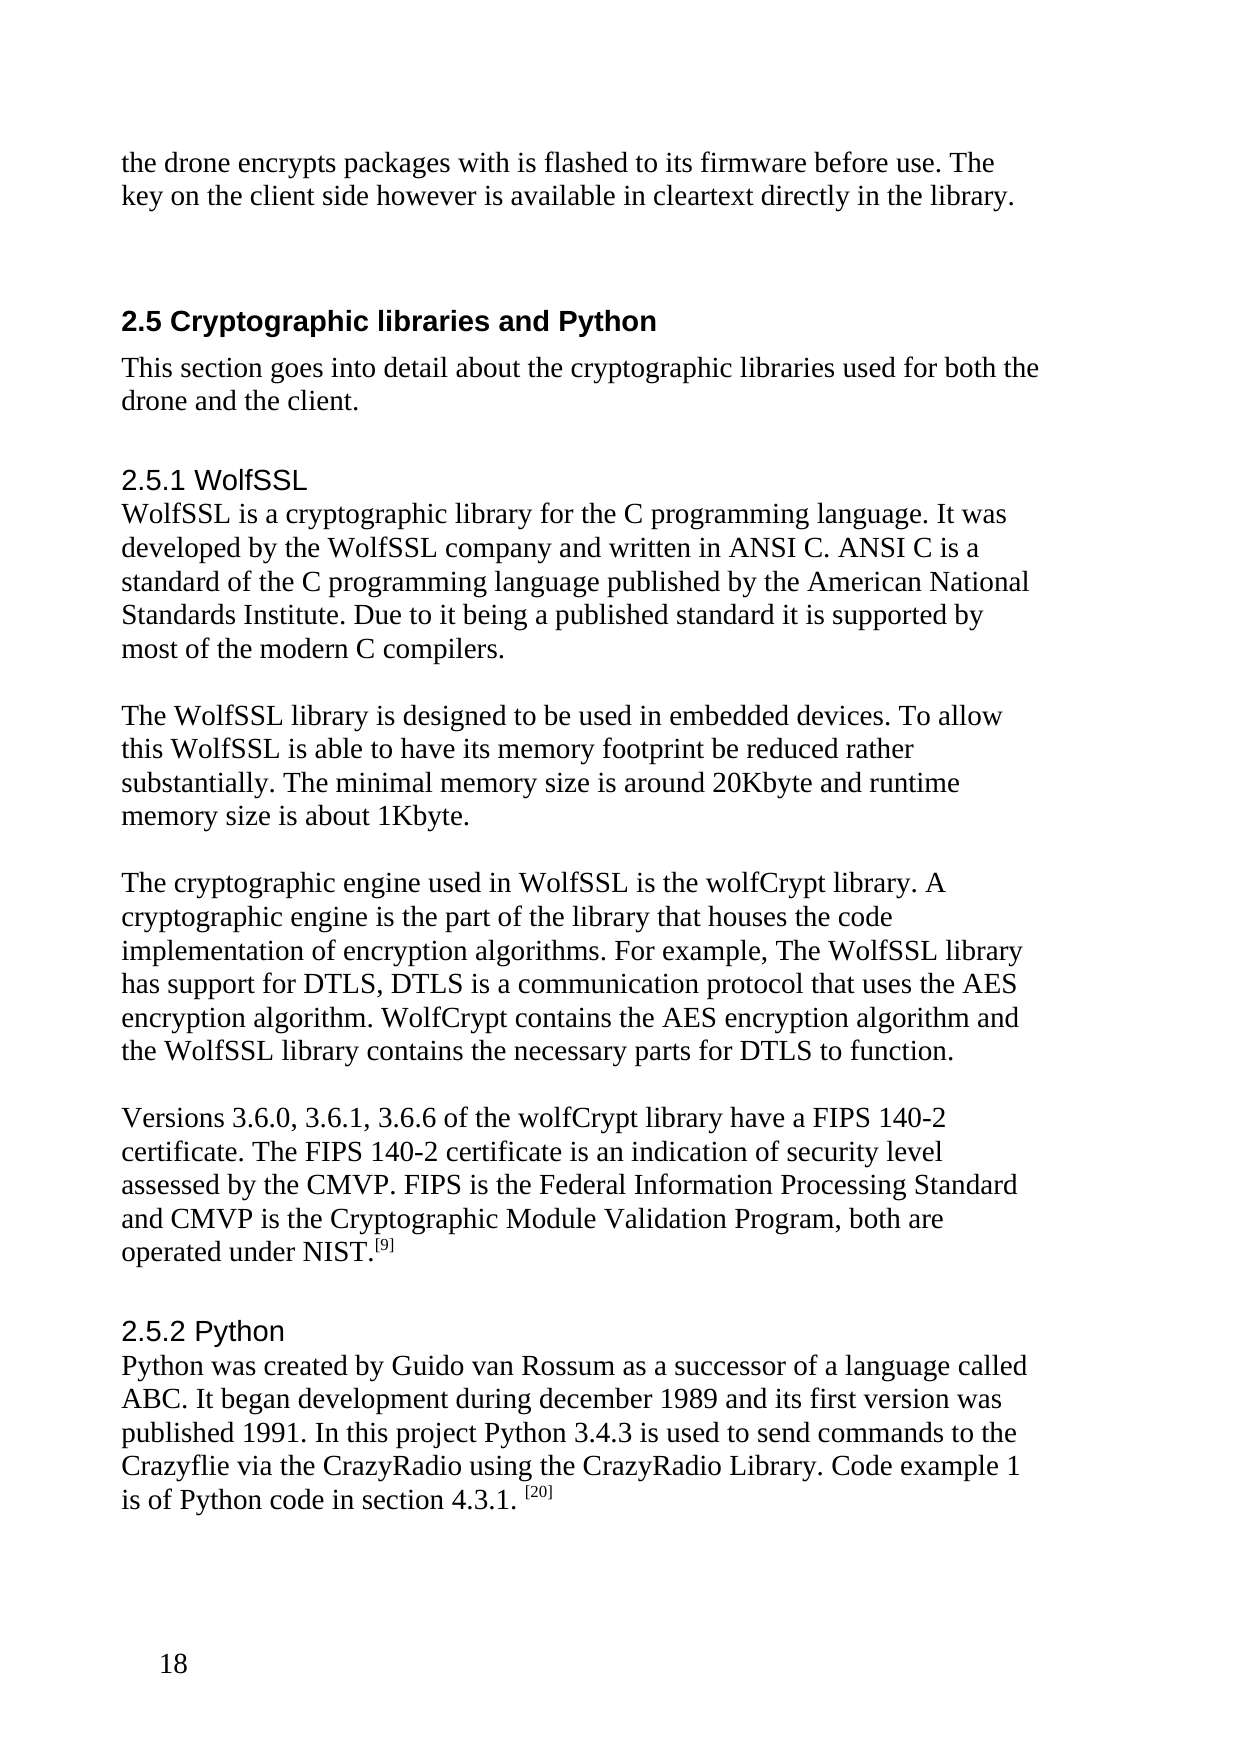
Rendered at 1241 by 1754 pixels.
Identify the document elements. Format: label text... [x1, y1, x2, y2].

text The WolfSSL library is designed to be used in embedded devices. To allow this WolfSSL is able to have its memory footprint be reduced rather substantially. The minimal memory size is around 20Kbyte and runtime memory size is about 1Kbyte. [121, 698, 1042, 832]
text WolfSSL is a cryptographic library for the C programming language. It was developed by the WolfSSL company and written in ANSI C. ANSI C is a standard of the C programming language published by the American National Standards Institute. Due to it being a published standard it is supported by most of the modern C compilers. [121, 497, 1042, 664]
text This section goes into detail about the cryptographic libraries used for both the drone and the client. [121, 350, 1042, 417]
text Python was created by Guido van Rossum as a successor of a language called ABC. It began development during december 1989 and its first version was published 1991. In this project Python 3.4.3 is used to send commands to the Crazyflie via the CrazyRadio using the CrazyRadio Library. Code example 1 is of Python code in section 4.3.1. [20] [121, 1348, 1042, 1515]
text The cryptographic engine used in WolfSSL is the wolfCrypt library. A cryptographic engine is the part of the library that houses the code implementation of encryption algorithms. For example, The WolfSSL library has support for DTLS, DTLS is a communication protocol that uses the AES encryption algorithm. WolfCrypt contains the AES encryption algorithm and the WolfSSL library contains the necessary parts for DTLS to function. [121, 866, 1042, 1067]
subtitle Cryptographic libraries and Python [121, 304, 1042, 337]
text Versions 3.6.0, 3.6.1, 3.6.6 of the wolfCrypt library have a FIPS 140-2 certificate. The FIPS 140-2 certificate is an indication of security level assessed by the CMVP. FIPS is the Federal Information Processing Standard and CMVP is the Cryptographic Module Validation Program, both are operated under NIST.[9] [121, 1100, 1042, 1268]
subtitle WolfSSL [121, 463, 1042, 497]
subtitle Python [121, 1314, 1042, 1348]
text the drone encrypts packages with is flashed to its firmware before use. The key on the client side however is available in cleartext directly in the library. [121, 145, 1042, 212]
